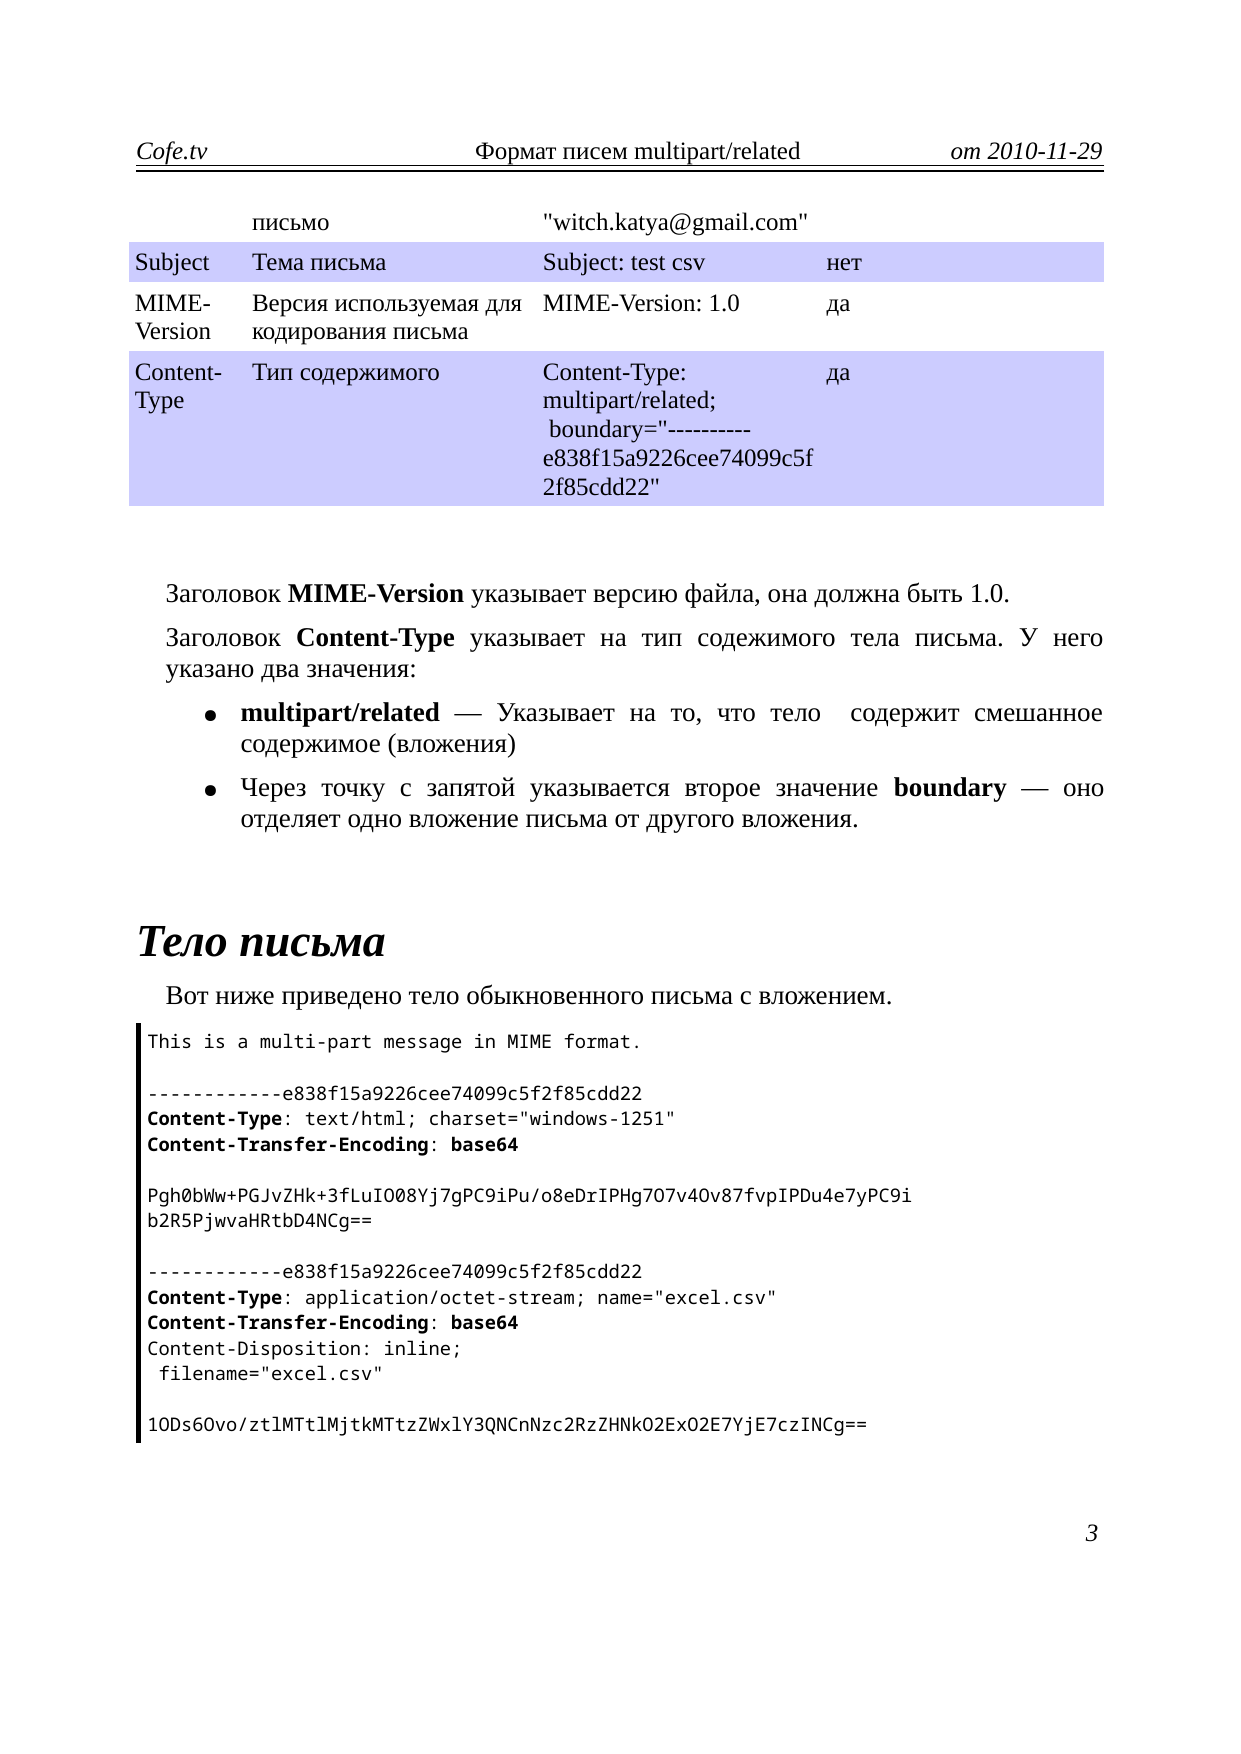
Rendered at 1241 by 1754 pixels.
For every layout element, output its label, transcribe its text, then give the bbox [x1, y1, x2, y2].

list Через точку с запятой указывается второе значение boundary — оно отделяет одно вложение письма от другого вложения. [203, 771, 1104, 833]
list multipart/related — Указывает на то, что тело содержит смешанное содержимое (вложения) [203, 696, 1104, 758]
table_cell Content-Type: multipart/related; boundary="----------e838f15a9226cee74099c5f2f85cdd22" [537, 351, 821, 506]
text Заголовок Content-Type указывает на тип содежимого тела письма. У него указано два значения: [165, 621, 1104, 683]
table_cell да [821, 351, 1104, 506]
table_cell письмо [246, 201, 537, 242]
table_cell Subject: test csv [537, 242, 821, 282]
table_cell MIME-Version [129, 282, 246, 351]
table_cell [821, 201, 1104, 242]
table_cell [129, 506, 246, 546]
subtitle Тело письма [136, 914, 1104, 967]
table_cell [129, 201, 246, 242]
table_cell Тип содержимого [246, 351, 537, 506]
text Заголовок MIME-Version указывает версию файла, она должна быть 1.0. [165, 546, 1104, 608]
table_cell Content-Type [129, 351, 246, 506]
table_cell [821, 506, 1104, 546]
text Вот ниже приведено тело обыкновенного письма с вложением. [165, 979, 1104, 1010]
table_cell MIME-Version: 1.0 [537, 282, 821, 351]
table_cell [246, 506, 537, 546]
table_cell Subject [129, 242, 246, 282]
table_cell Версия используемая для кодирования письма [246, 282, 537, 351]
table_cell "witch.katya@gmail.com" [537, 201, 821, 242]
table_cell Тема письма [246, 242, 537, 282]
table_cell нет [821, 242, 1104, 282]
text This is a multi-part message in MIME format. ------------e838f15a9226cee74099c5f2f85cdd22 Content-Type: text/html; charset="windows-1251" Content-Transfer-Encoding: base64 Pgh0bWw+PGJvZHk+3fLuIO08Yj7gPC9iPu/o8eDrIPHg7O7v4Ov87fvpIPDu4e7yPC9i b2R5PjwvaHRtbD4NCg== ------------e838f15a9226cee74099c5f2f85cdd22 Content-Type: application/octet-stream; name="excel.csv" Content-Transfer-Encoding: base64 Content-Disposition: inline; filename="excel.csv" 1ODs6Ovo/ztlMTtlMjtkMTtzZWxlY3QNCnNzc2RzZHNkO2ExO2E7YjE7czINCg== [141, 1023, 1104, 1443]
table_cell [537, 506, 821, 546]
table_cell да [821, 282, 1104, 351]
